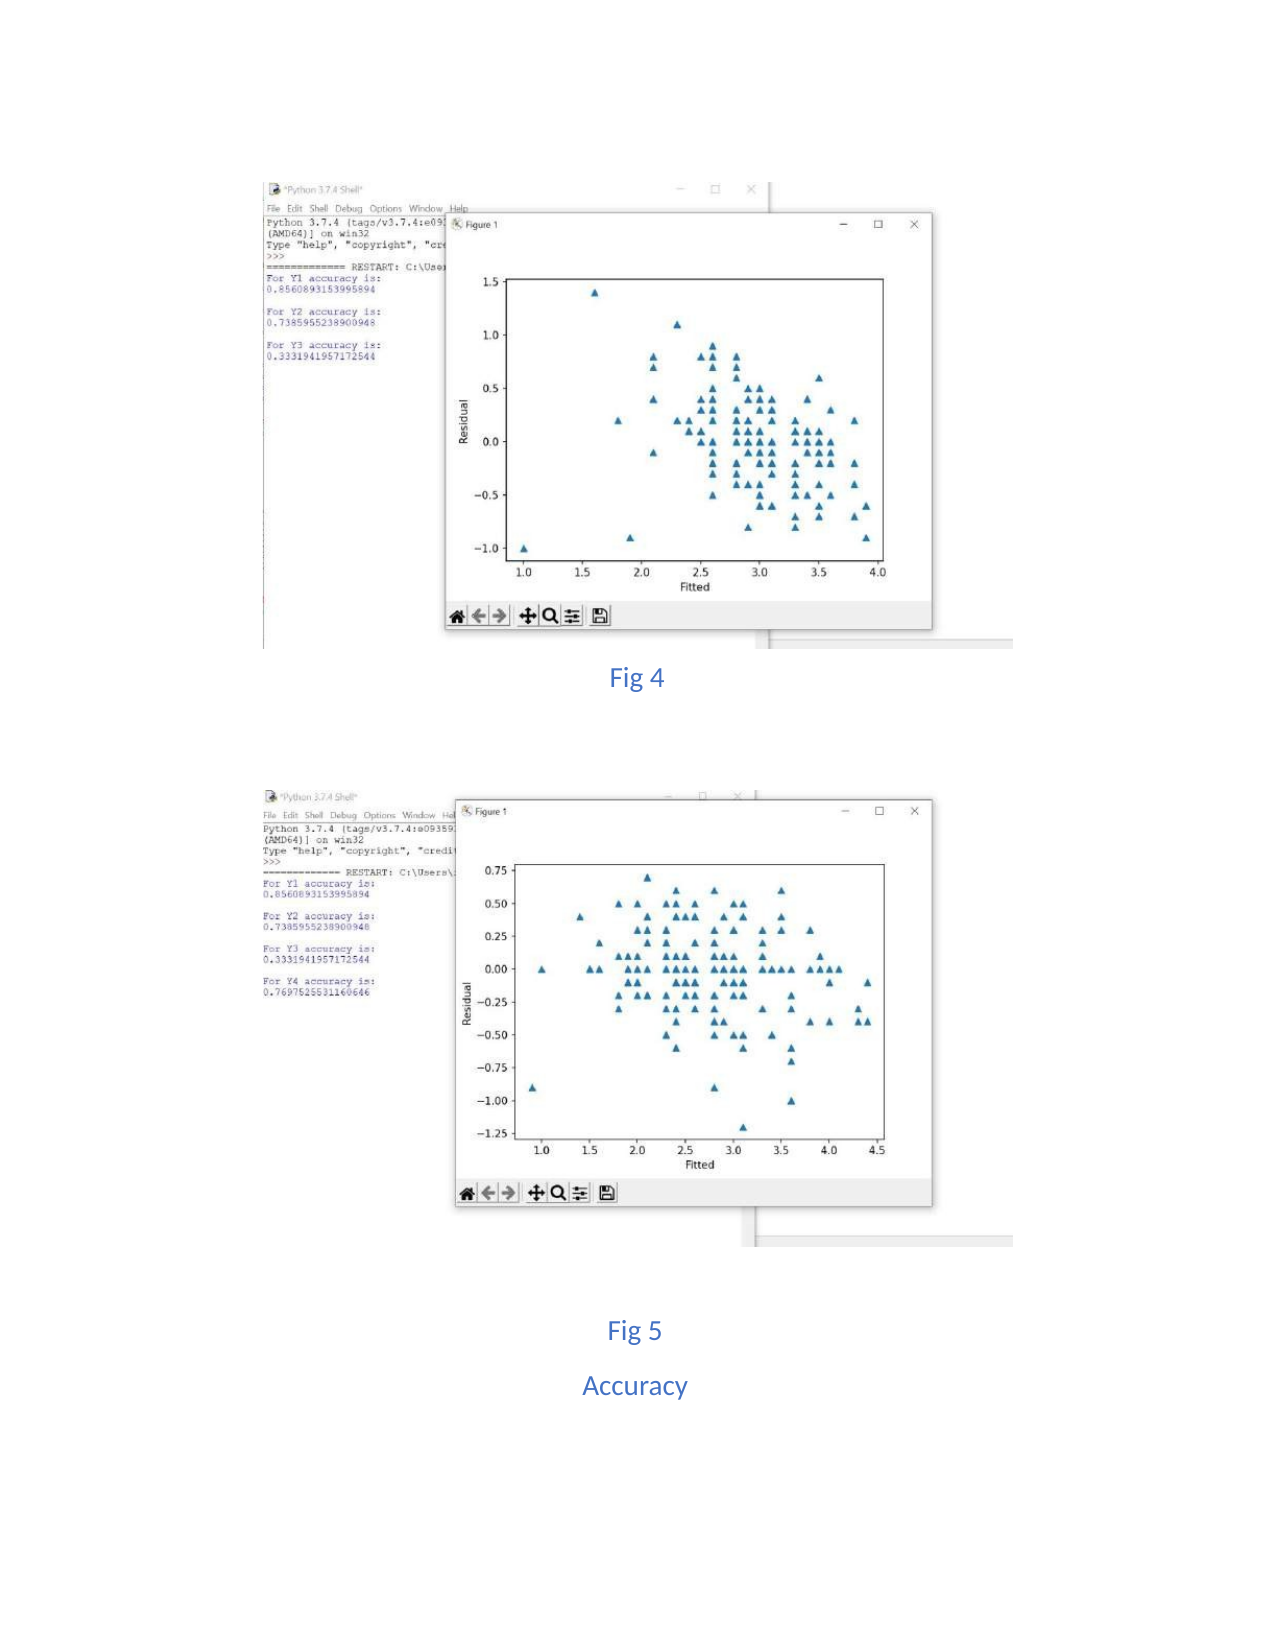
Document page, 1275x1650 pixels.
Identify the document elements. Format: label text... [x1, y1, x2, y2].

text Fig 5 [153, 1312, 1123, 1347]
text Fig 4 [609, 659, 1123, 694]
text Accuracy [153, 1367, 1123, 1402]
